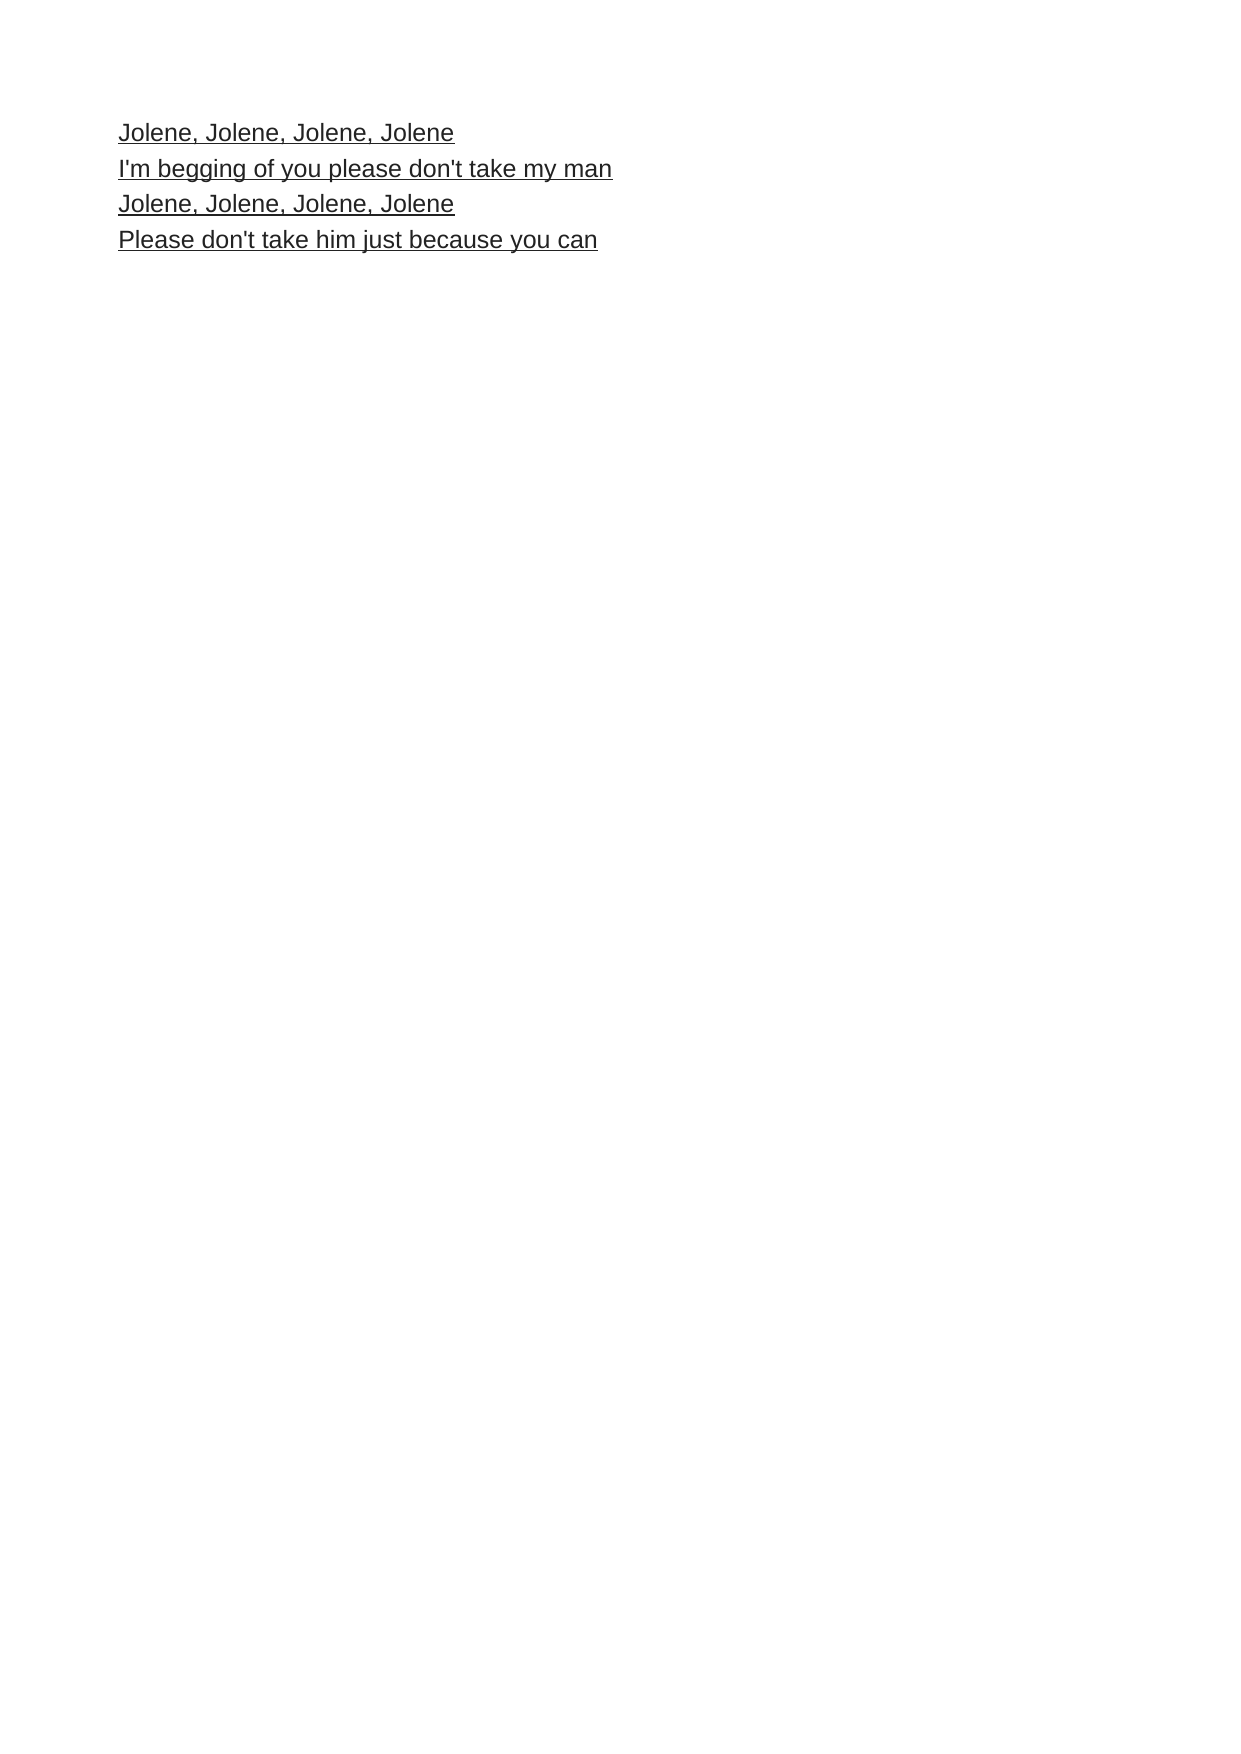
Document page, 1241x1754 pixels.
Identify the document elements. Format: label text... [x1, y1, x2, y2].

text Jolene, Jolene, Jolene, Jolene I'm begging of you please don't take my man Jolene, Jolene, Jolene, Jolene Please don't take him just because you can [118, 118, 1122, 254]
